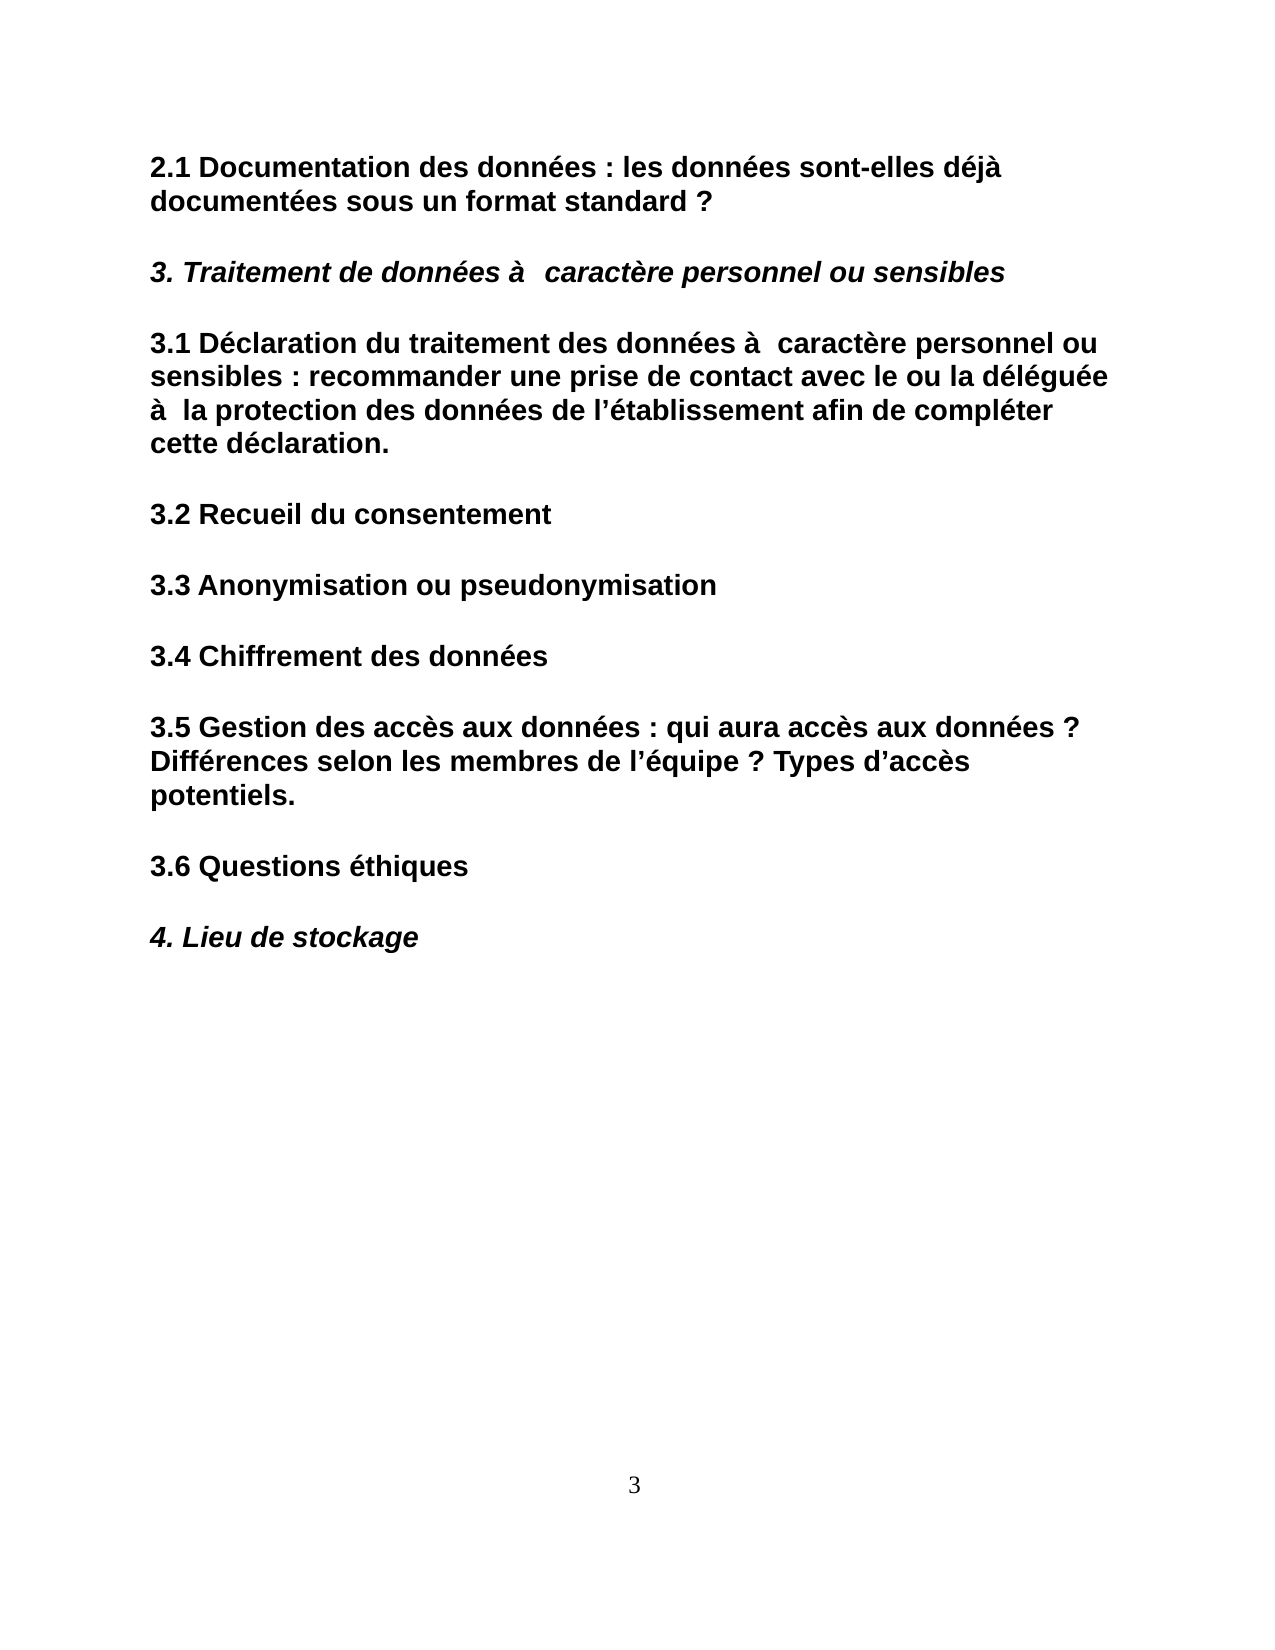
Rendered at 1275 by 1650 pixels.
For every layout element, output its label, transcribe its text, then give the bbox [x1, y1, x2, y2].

subtitle 3.3 Anonymisation ou pseudonymisation [150, 568, 1125, 602]
subtitle 2.1 Documentation des données : les données sont-elles déjà documentées sous un format standard ? [150, 150, 1125, 217]
subtitle 3.2 Recueil du consentement [150, 497, 1125, 531]
subtitle 4. Lieu de stockage [150, 919, 1125, 953]
subtitle 3. Traitement de données à caractère personnel ou sensibles [150, 254, 1125, 288]
subtitle 3.6 Questions éthiques [150, 848, 1125, 882]
subtitle 3.4 Chiffrement des données [150, 639, 1125, 673]
subtitle 3.5 Gestion des accès aux données : qui aura accès aux données ? Différences selon les membres de l’équipe ? Types d’accès potentiels. [150, 710, 1125, 811]
subtitle 3.1 Déclaration du traitement des données à caractère personnel ou sensibles : recommander une prise de contact avec le ou la déléguée à la protection des données de l’établissement afin de compléter cette déclaration. [150, 326, 1125, 460]
